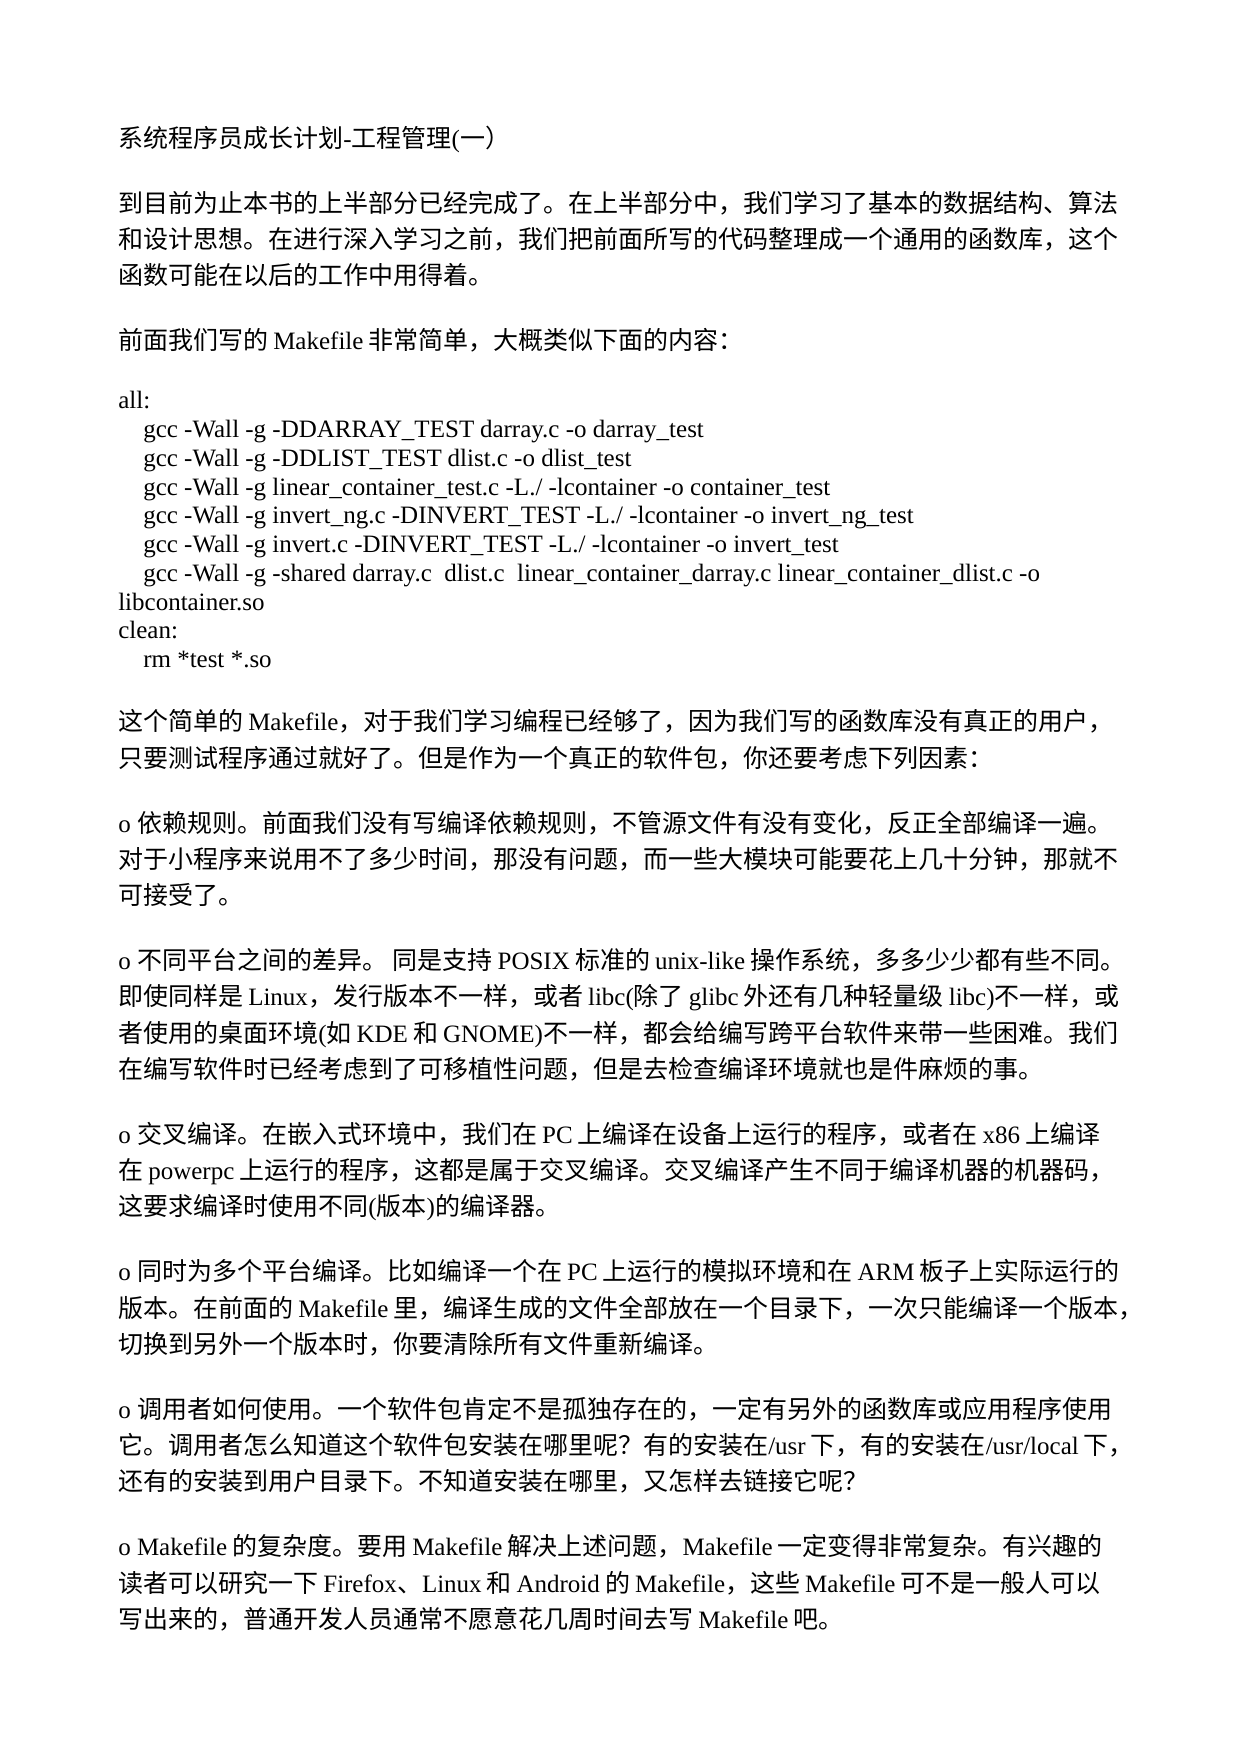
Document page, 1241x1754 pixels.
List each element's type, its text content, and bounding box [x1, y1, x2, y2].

text gcc -Wall -g -DDLIST_TEST dlist.c -o dlist_test [118, 443, 1122, 472]
text 这个简单的Makefile，对于我们学习编程已经够了，因为我们写的函数库没有真正的用户，只要测试程序通过就好了。但是作为一个真正的软件包，你还要考虑下列因素： [118, 702, 1122, 774]
text o 同时为多个平台编译。比如编译一个在PC上运行的模拟环境和在ARM板子上实际运行的版本。在前面的Makefile里，编译生成的文件全部放在一个目录下，一次只能编译一个版本，切换到另外一个版本时，你要清除所有文件重新编译。 [118, 1252, 1122, 1361]
text all: [118, 386, 1122, 414]
text o 交叉编译。在嵌入式环境中，我们在PC上编译在设备上运行的程序，或者在x86上编译在powerpc上运行的程序，这都是属于交叉编译。交叉编译产生不同于编译机器的机器码，这要求编译时使用不同(版本)的编译器。 [118, 1114, 1122, 1223]
text o 不同平台之间的差异。 同是支持POSIX标准的unix-like操作系统，多多少少都有些不同。即使同样是Linux，发行版本不一样，或者libc(除了glibc外还有几种轻量级libc)不一样，或者使用的桌面环境(如KDE和GNOME)不一样，都会给编写跨平台软件来带一些困难。我们在编写软件时已经考虑到了可移植性问题，但是去检查编译环境就也是件麻烦的事。 [118, 941, 1122, 1086]
text gcc -Wall -g -DDARRAY_TEST darray.c -o darray_test [118, 414, 1122, 443]
text rm *test *.so [118, 644, 1122, 673]
text 系统程序员成长计划-工程管理(一） [118, 118, 1122, 154]
text gcc -Wall -g invert.c -DINVERT_TEST -L./ -lcontainer -o invert_test [118, 529, 1122, 558]
text 前面我们写的Makefile非常简单，大概类似下面的内容： [118, 321, 1122, 357]
text o Makefile的复杂度。要用Makefile解决上述问题，Makefile一定变得非常复杂。有兴趣的读者可以研究一下Firefox、Linux和Android的Makefile，这些Makefile可不是一般人可以写出来的，普通开发人员通常不愿意花几周时间去写Makefile吧。 [118, 1527, 1122, 1636]
text o 调用者如何使用。一个软件包肯定不是孤独存在的，一定有另外的函数库或应用程序使用它。调用者怎么知道这个软件包安装在哪里呢？有的安装在/usr下，有的安装在/usr/local下，还有的安装到用户目录下。不知道安装在哪里，又怎样去链接它呢？ [118, 1389, 1122, 1498]
text clean: [118, 616, 1122, 644]
text 到目前为止本书的上半部分已经完成了。在上半部分中，我们学习了基本的数据结构、算法和设计思想。在进行深入学习之前，我们把前面所写的代码整理成一个通用的函数库，这个函数可能在以后的工作中用得着。 [118, 183, 1122, 292]
text o 依赖规则。前面我们没有写编译依赖规则，不管源文件有没有变化，反正全部编译一遍。对于小程序来说用不了多少时间，那没有问题，而一些大模块可能要花上几十分钟，那就不可接受了。 [118, 803, 1122, 912]
text gcc -Wall -g invert_ng.c -DINVERT_TEST -L./ -lcontainer -o invert_ng_test [118, 501, 1122, 529]
text gcc -Wall -g -shared darray.c dlist.c linear_container_darray.c linear_container_dlist.c -o libcontainer.so [118, 558, 1122, 616]
text gcc -Wall -g linear_container_test.c -L./ -lcontainer -o container_test [118, 472, 1122, 501]
